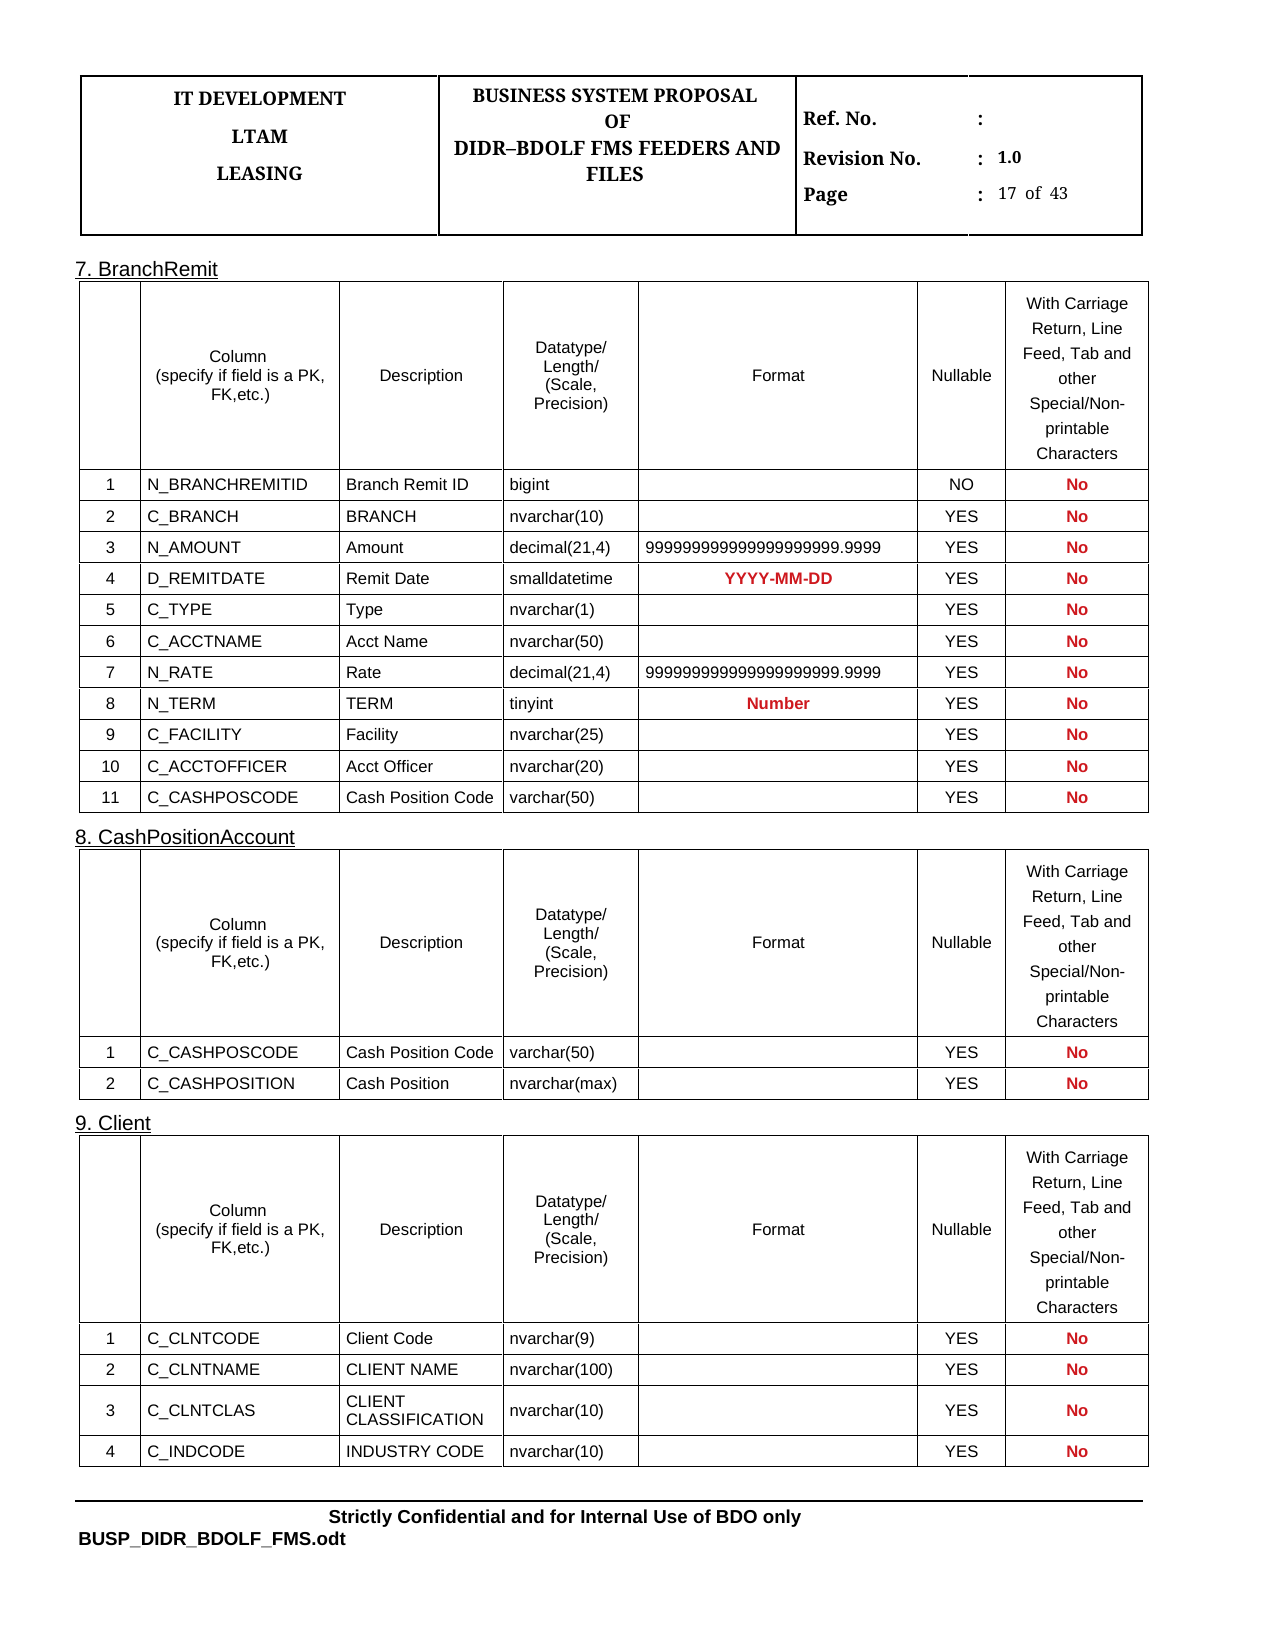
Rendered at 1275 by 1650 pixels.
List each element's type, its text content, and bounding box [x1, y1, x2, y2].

table_cell decimal(21,4) [504, 657, 638, 687]
table_cell nvarchar(9) [504, 1324, 638, 1354]
table_cell 2 [80, 1355, 140, 1385]
table_cell C_CASHPOSCODE [141, 782, 339, 812]
table_cell bigint [504, 470, 638, 500]
table_cell YES [918, 1355, 1005, 1385]
table_cell smalldatetime [504, 564, 638, 594]
table_header [80, 850, 140, 1036]
table_cell 4 [80, 1436, 140, 1466]
table_cell Acct Name [340, 626, 502, 656]
table_header Column (specify if field is a PK, FK,etc.) [141, 1136, 339, 1322]
table_cell 9 [80, 720, 140, 750]
table_cell YES [918, 501, 1005, 531]
table_cell 2 [80, 501, 140, 531]
table_cell nvarchar(10) [504, 501, 638, 531]
table_cell 6 [80, 626, 140, 656]
table_cell 999999999999999999999.9999 [639, 657, 917, 687]
table_cell INDUSTRY CODE [340, 1436, 502, 1466]
table_cell [639, 1037, 917, 1067]
table_cell 7 [80, 657, 140, 687]
table_header With Carriage Return, Line Feed, Tab and other Special/Non-printable Characters [1006, 1136, 1148, 1322]
table_cell Amount [340, 532, 502, 562]
table_cell [639, 501, 917, 531]
table_header Nullable [918, 1136, 1005, 1322]
table_cell No [1006, 751, 1148, 781]
table_cell TERM [340, 689, 502, 719]
table_cell tinyint [504, 689, 638, 719]
table_cell No [1006, 1355, 1148, 1385]
table_cell [639, 626, 917, 656]
table_cell NO [918, 470, 1005, 500]
table_cell varchar(50) [504, 782, 638, 812]
table_cell nvarchar(50) [504, 626, 638, 656]
table_cell No [1006, 501, 1148, 531]
table_cell YES [918, 626, 1005, 656]
table_cell 1 [80, 1324, 140, 1354]
table_cell No [1006, 720, 1148, 750]
table_cell Cash Position Code [340, 782, 502, 812]
table_cell [639, 595, 917, 625]
table_cell YES [918, 1436, 1005, 1466]
table_cell No [1006, 564, 1148, 594]
table_cell nvarchar(25) [504, 720, 638, 750]
table_cell Client Code [340, 1324, 502, 1354]
table_cell No [1006, 782, 1148, 812]
table_cell Facility [340, 720, 502, 750]
table_cell [639, 1436, 917, 1466]
table_cell Cash Position Code [340, 1037, 502, 1067]
table_header Datatype/Length/ (Scale, Precision) [504, 850, 638, 1036]
table_cell YES [918, 564, 1005, 594]
table_cell Type [340, 595, 502, 625]
table_cell No [1006, 1436, 1148, 1466]
table_header Nullable [918, 850, 1005, 1036]
table_header Datatype/Length/ (Scale, Precision) [504, 1136, 638, 1322]
table_cell YES [918, 1386, 1005, 1435]
table_cell nvarchar(10) [504, 1386, 638, 1435]
table_cell No [1006, 1069, 1148, 1099]
table_cell [639, 1355, 917, 1385]
text 8. CashPositionAccount [75, 826, 1143, 849]
table_cell BRANCH [340, 501, 502, 531]
table_cell decimal(21,4) [504, 532, 638, 562]
table_header Format [639, 850, 917, 1036]
table_cell 3 [80, 532, 140, 562]
table_cell 999999999999999999999.9999 [639, 532, 917, 562]
table_cell No [1006, 595, 1148, 625]
table_cell 1 [80, 470, 140, 500]
table_cell YES [918, 532, 1005, 562]
table_cell C_FACILITY [141, 720, 339, 750]
table_cell YES [918, 720, 1005, 750]
table_cell 2 [80, 1069, 140, 1099]
table_cell No [1006, 470, 1148, 500]
table_cell 8 [80, 689, 140, 719]
table_cell [639, 751, 917, 781]
text 7. BranchRemit [75, 258, 1143, 281]
table_header Description [340, 850, 502, 1036]
table_cell [639, 720, 917, 750]
table_cell C_ACCTOFFICER [141, 751, 339, 781]
table_cell Branch Remit ID [340, 470, 502, 500]
table_cell YYYY-MM-DD [639, 564, 917, 594]
table_cell C_CLNTCLAS [141, 1386, 339, 1435]
table_header Column (specify if field is a PK, FK,etc.) [141, 850, 339, 1036]
table_cell C_TYPE [141, 595, 339, 625]
table_cell No [1006, 689, 1148, 719]
table_cell [639, 470, 917, 500]
table_cell Number [639, 689, 917, 719]
table_cell C_BRANCH [141, 501, 339, 531]
table_header With Carriage Return, Line Feed, Tab and other Special/Non-printable Characters [1006, 282, 1148, 469]
table_header Column (specify if field is a PK, FK,etc.) [141, 282, 339, 469]
table_cell YES [918, 751, 1005, 781]
table_cell N_AMOUNT [141, 532, 339, 562]
table_cell YES [918, 782, 1005, 812]
table_cell C_CLNTCODE [141, 1324, 339, 1354]
table_cell C_CASHPOSITION [141, 1069, 339, 1099]
table_cell 11 [80, 782, 140, 812]
table_cell 5 [80, 595, 140, 625]
table_cell [639, 1386, 917, 1435]
table_cell YES [918, 657, 1005, 687]
table_cell D_REMITDATE [141, 564, 339, 594]
table_cell C_ACCTNAME [141, 626, 339, 656]
table_cell 4 [80, 564, 140, 594]
table_header Format [639, 282, 917, 469]
table_cell 3 [80, 1386, 140, 1435]
table_cell N_BRANCHREMITID [141, 470, 339, 500]
table_cell nvarchar(1) [504, 595, 638, 625]
table_cell nvarchar(20) [504, 751, 638, 781]
table_header Description [340, 282, 502, 469]
table_cell varchar(50) [504, 1037, 638, 1067]
table_cell No [1006, 1037, 1148, 1067]
table_header Format [639, 1136, 917, 1322]
table_cell No [1006, 1324, 1148, 1354]
table_cell nvarchar(10) [504, 1436, 638, 1466]
table_cell YES [918, 1037, 1005, 1067]
table_cell Cash Position [340, 1069, 502, 1099]
table_cell C_CLNTNAME [141, 1355, 339, 1385]
table_cell nvarchar(max) [504, 1069, 638, 1099]
table_cell [639, 782, 917, 812]
table_cell CLIENT CLASSIFICATION [340, 1386, 502, 1435]
table_cell Acct Officer [340, 751, 502, 781]
table_cell No [1006, 657, 1148, 687]
table_header [80, 1136, 140, 1322]
table_header [80, 282, 140, 469]
table_cell C_INDCODE [141, 1436, 339, 1466]
table_header Description [340, 1136, 502, 1322]
table_cell CLIENT NAME [340, 1355, 502, 1385]
table_cell 1 [80, 1037, 140, 1067]
table_cell nvarchar(100) [504, 1355, 638, 1385]
table_cell No [1006, 532, 1148, 562]
table_cell YES [918, 595, 1005, 625]
text 9. Client [75, 1112, 1143, 1135]
table_header With Carriage Return, Line Feed, Tab and other Special/Non-printable Characters [1006, 850, 1148, 1036]
table_cell [639, 1069, 917, 1099]
table_cell Remit Date [340, 564, 502, 594]
table_cell YES [918, 689, 1005, 719]
table_cell No [1006, 1386, 1148, 1435]
table_cell 10 [80, 751, 140, 781]
table_header Datatype/Length/ (Scale, Precision) [504, 282, 638, 469]
table_header Nullable [918, 282, 1005, 469]
table_cell C_CASHPOSCODE [141, 1037, 339, 1067]
table_cell YES [918, 1069, 1005, 1099]
table_cell [639, 1324, 917, 1354]
table_cell N_RATE [141, 657, 339, 687]
table_cell YES [918, 1324, 1005, 1354]
table_cell No [1006, 626, 1148, 656]
table_cell Rate [340, 657, 502, 687]
table_cell N_TERM [141, 689, 339, 719]
